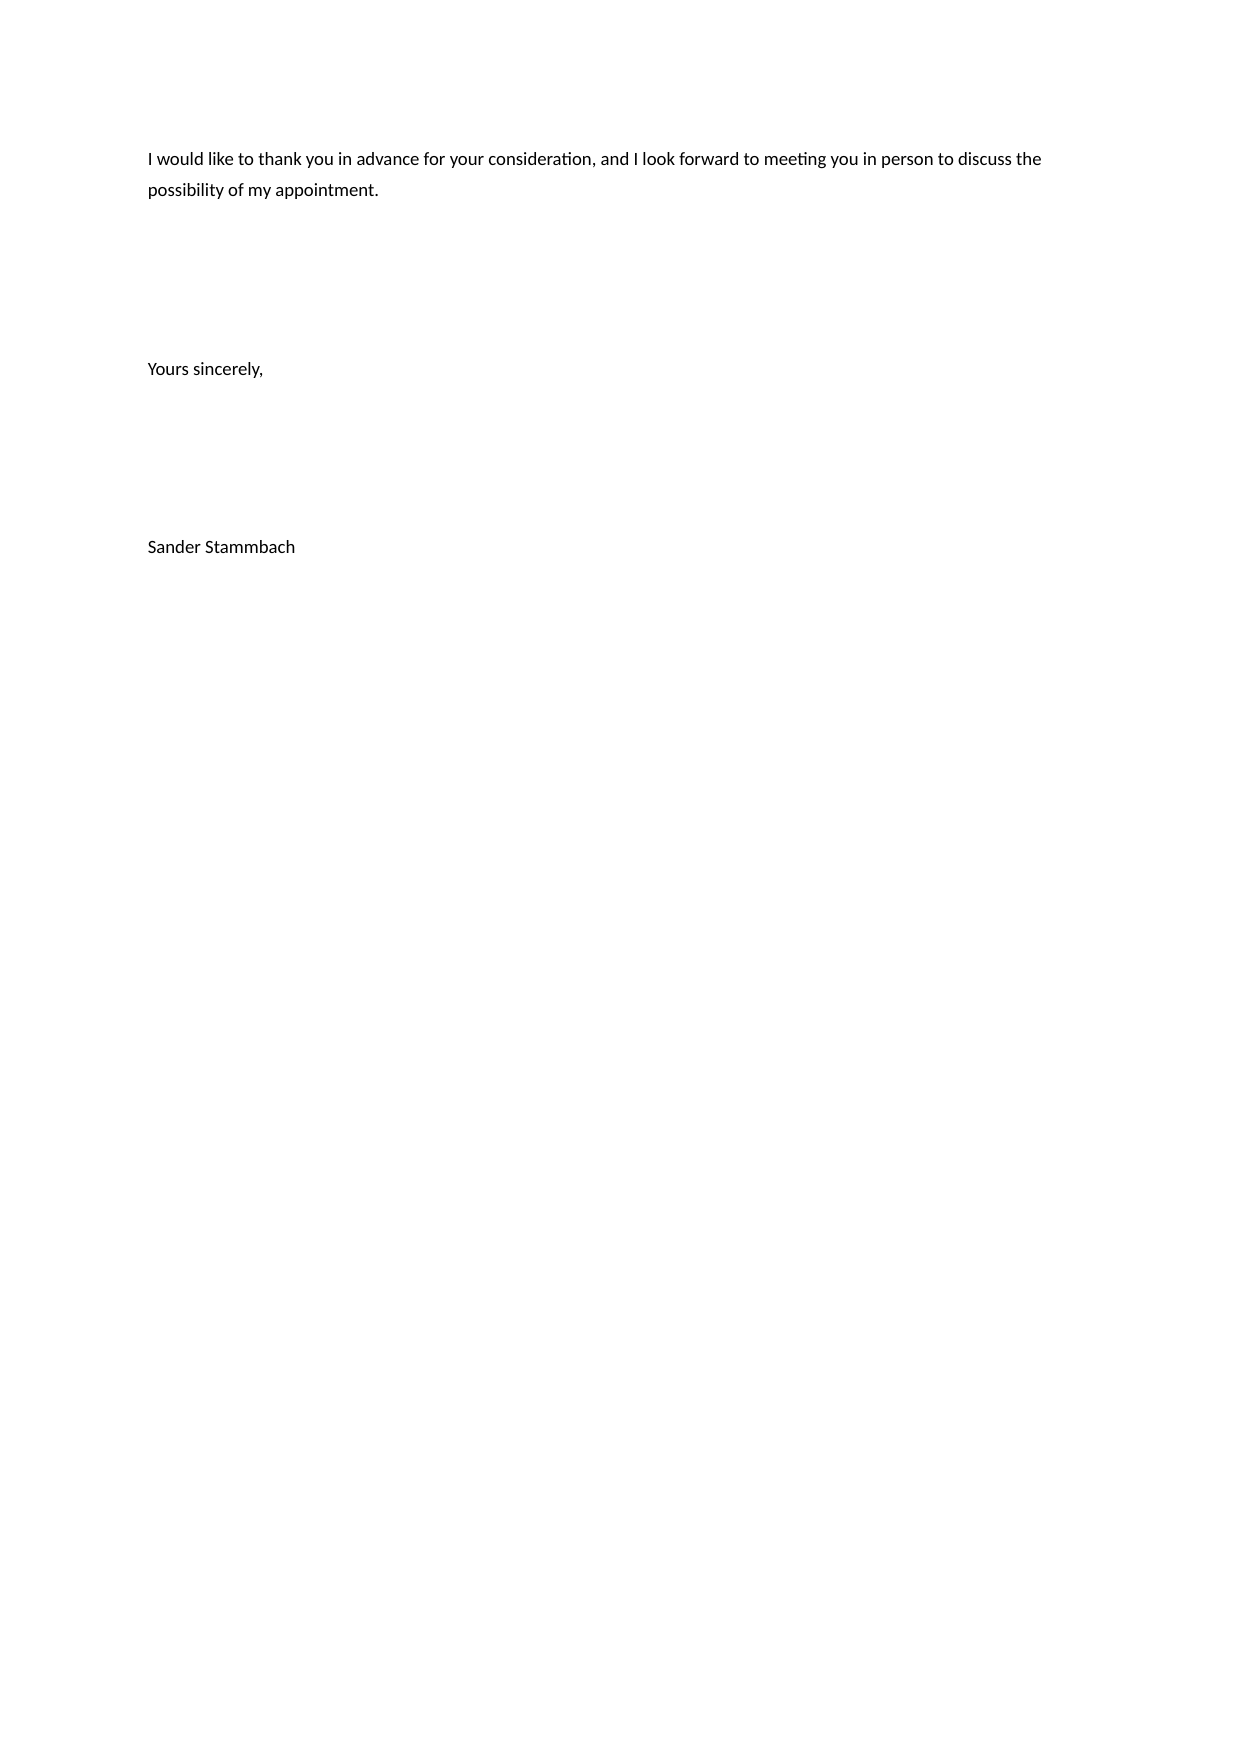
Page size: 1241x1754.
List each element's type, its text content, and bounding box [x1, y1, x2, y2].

text I would like to thank you in advance for your consideration, and I look forward to meeting you in person to discuss the possibility of my appointment. [148, 148, 1093, 201]
text Yours sincerely, [148, 357, 1093, 380]
text Sander Stammbach [148, 536, 1093, 558]
